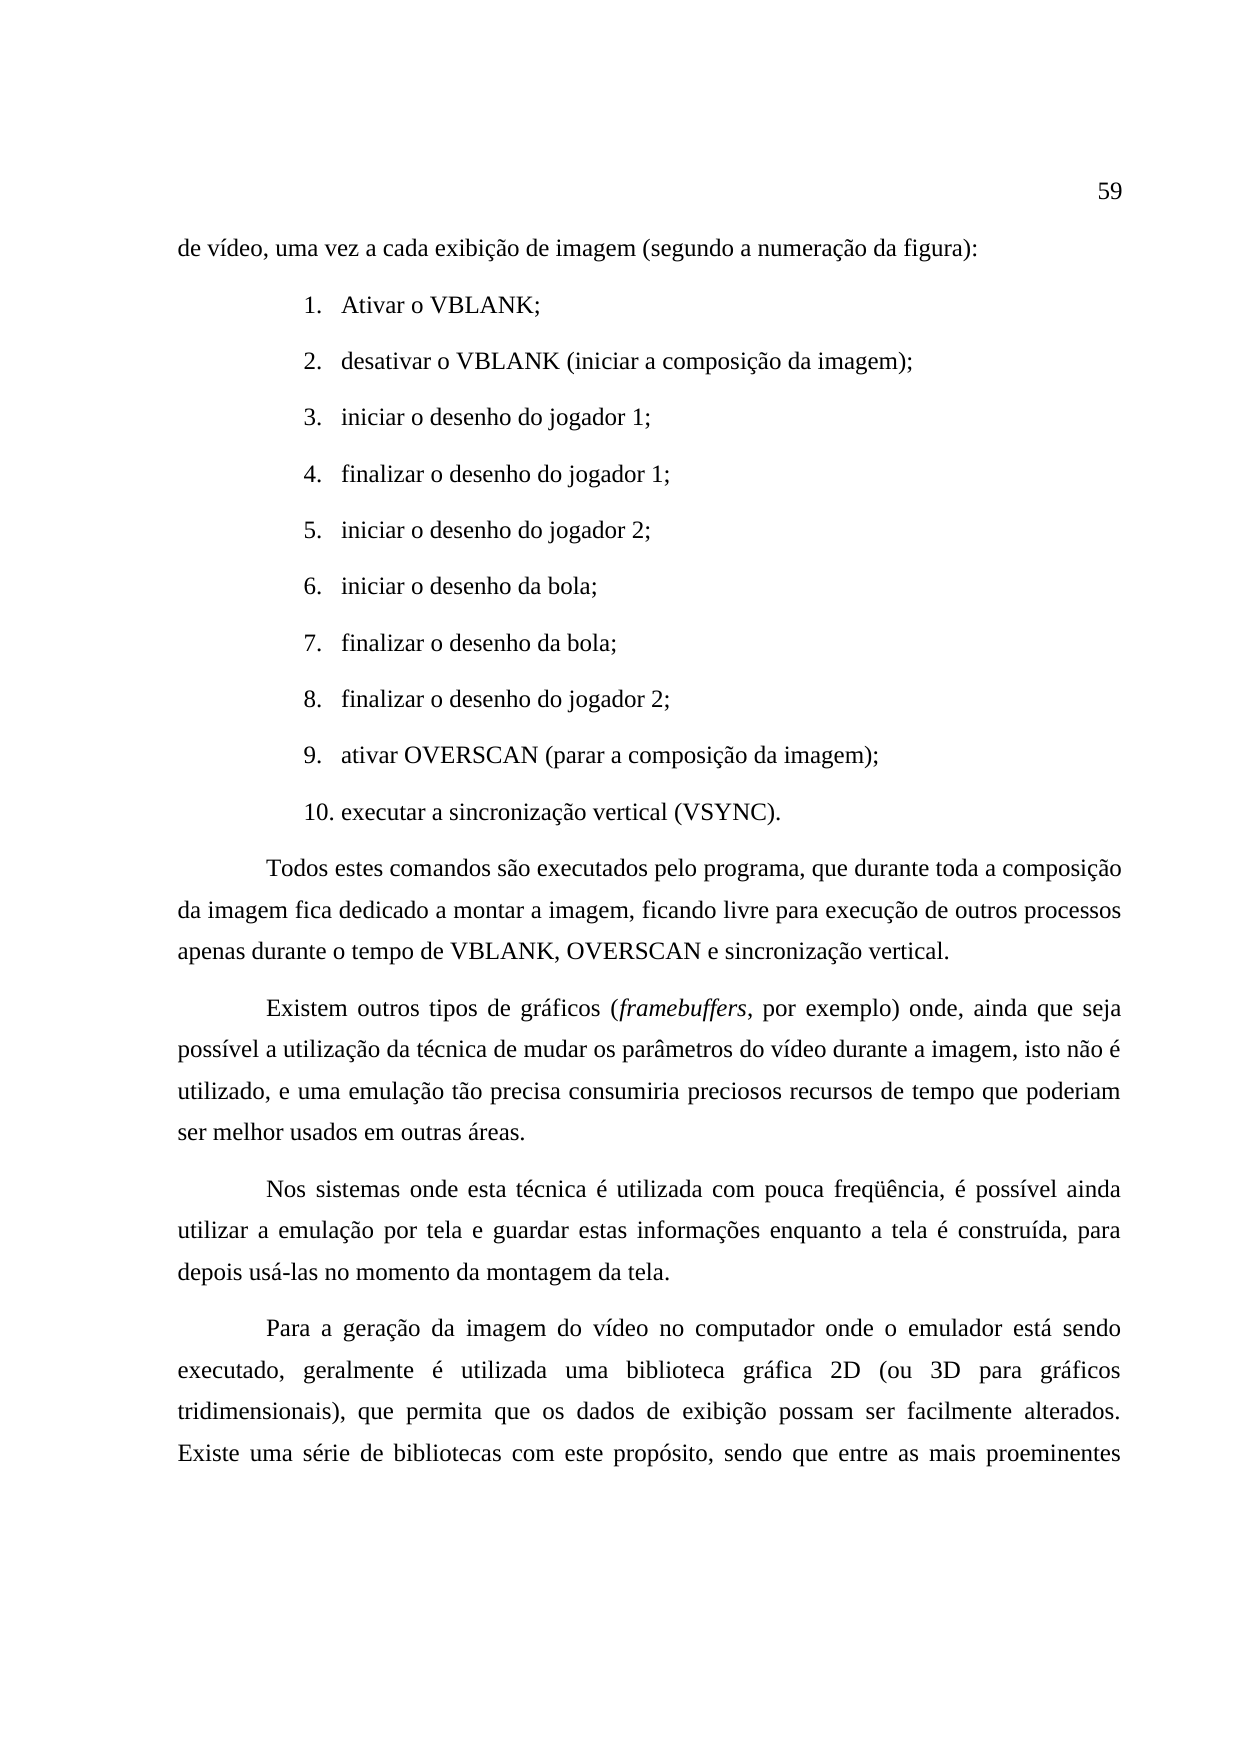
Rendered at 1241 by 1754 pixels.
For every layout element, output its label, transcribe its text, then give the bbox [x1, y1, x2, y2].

list finalizar o desenho da bola; [215, 629, 1122, 657]
list finalizar o desenho do jogador 2; [215, 685, 1122, 713]
list iniciar o desenho da bola; [215, 572, 1122, 600]
list ativar OVERSCAN (parar a composição da imagem); [215, 742, 1122, 769]
text Existem outros tipos de gráficos (framebuffers, por exemplo) onde, ainda que seja possível a utilização da técnica de mudar os parâmetros do vídeo durante a imagem, isto não é utilizado, e uma emulação tão precisa consumiria preciosos recursos de tempo que poderiam ser melhor usados em outras áreas. [177, 994, 1122, 1146]
list desativar o VBLANK (iniciar a composição da imagem); [215, 347, 1122, 375]
list Ativar o VBLANK; [215, 291, 1122, 318]
list iniciar o desenho do jogador 1; [215, 403, 1122, 431]
list finalizar o desenho do jogador 1; [215, 460, 1122, 487]
text Para a geração da imagem do vídeo no computador onde o emulador está sendo executado, geralmente é utilizada uma biblioteca gráfica 2D (ou 3D para gráficos tridimensionais), que permita que os dados de exibição possam ser facilmente alterados. Existe uma série de bibliotecas com este propósito, sendo que entre as mais proeminentes [177, 1314, 1122, 1467]
list executar a sincronização vertical (VSYNC). [215, 798, 1122, 826]
text Nos sistemas onde esta técnica é utilizada com pouca freqüência, é possível ainda utilizar a emulação por tela e guardar estas informações enquanto a tela é construída, para depois usá-las no momento da montagem da tela. [177, 1175, 1122, 1286]
text Todos estes comandos são executados pelo programa, que durante toda a composição da imagem fica dedicado a montar a imagem, ficando livre para execução de outros processos apenas durante o tempo de VBLANK, OVERSCAN e sincronização vertical. [177, 854, 1122, 965]
list iniciar o desenho do jogador 2; [215, 516, 1122, 544]
text de vídeo, uma vez a cada exibição de imagem (segundo a numeração da figura): [177, 234, 1122, 262]
